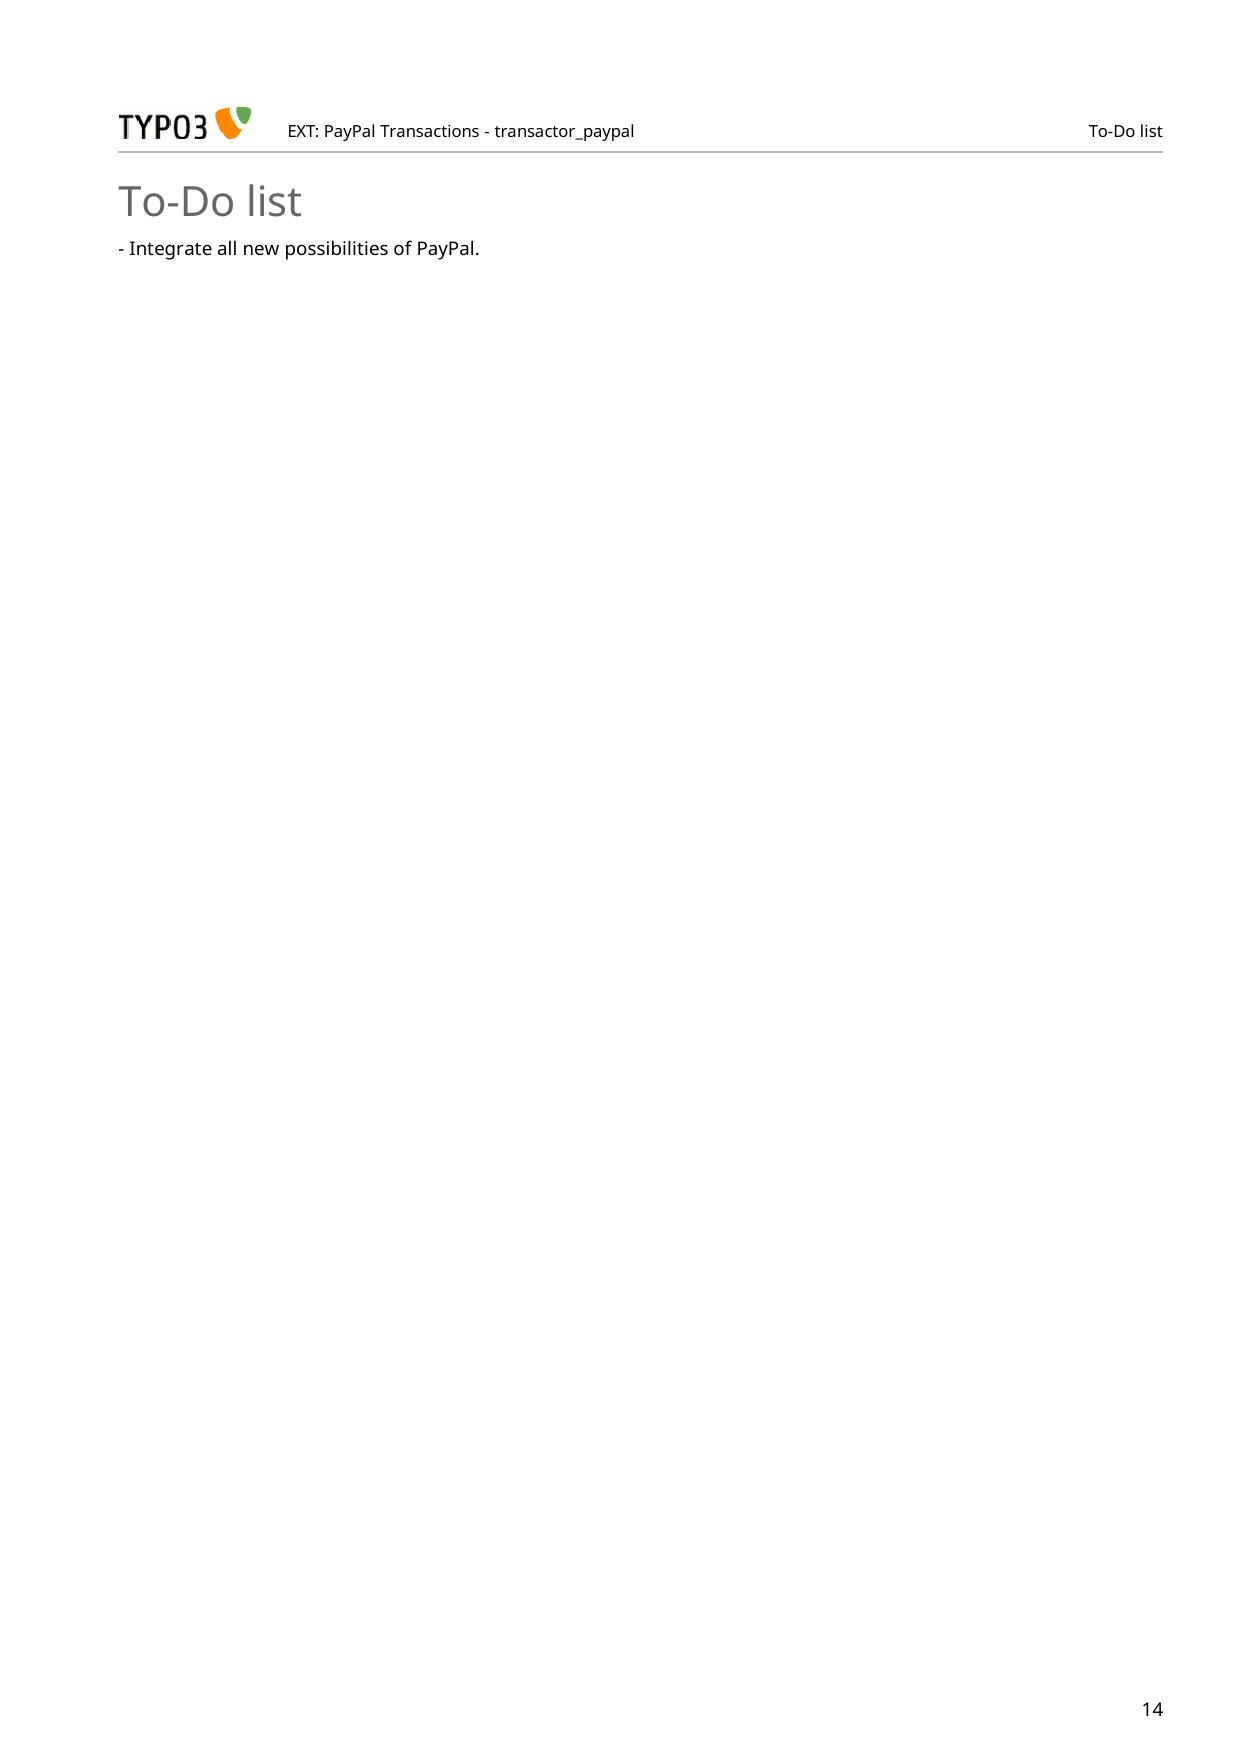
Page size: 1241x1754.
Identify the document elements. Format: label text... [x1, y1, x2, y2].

text - Integrate all new possibilities of PayPal. [118, 234, 1163, 260]
picture [118, 106, 254, 139]
subtitle To-Do list [118, 172, 1163, 228]
